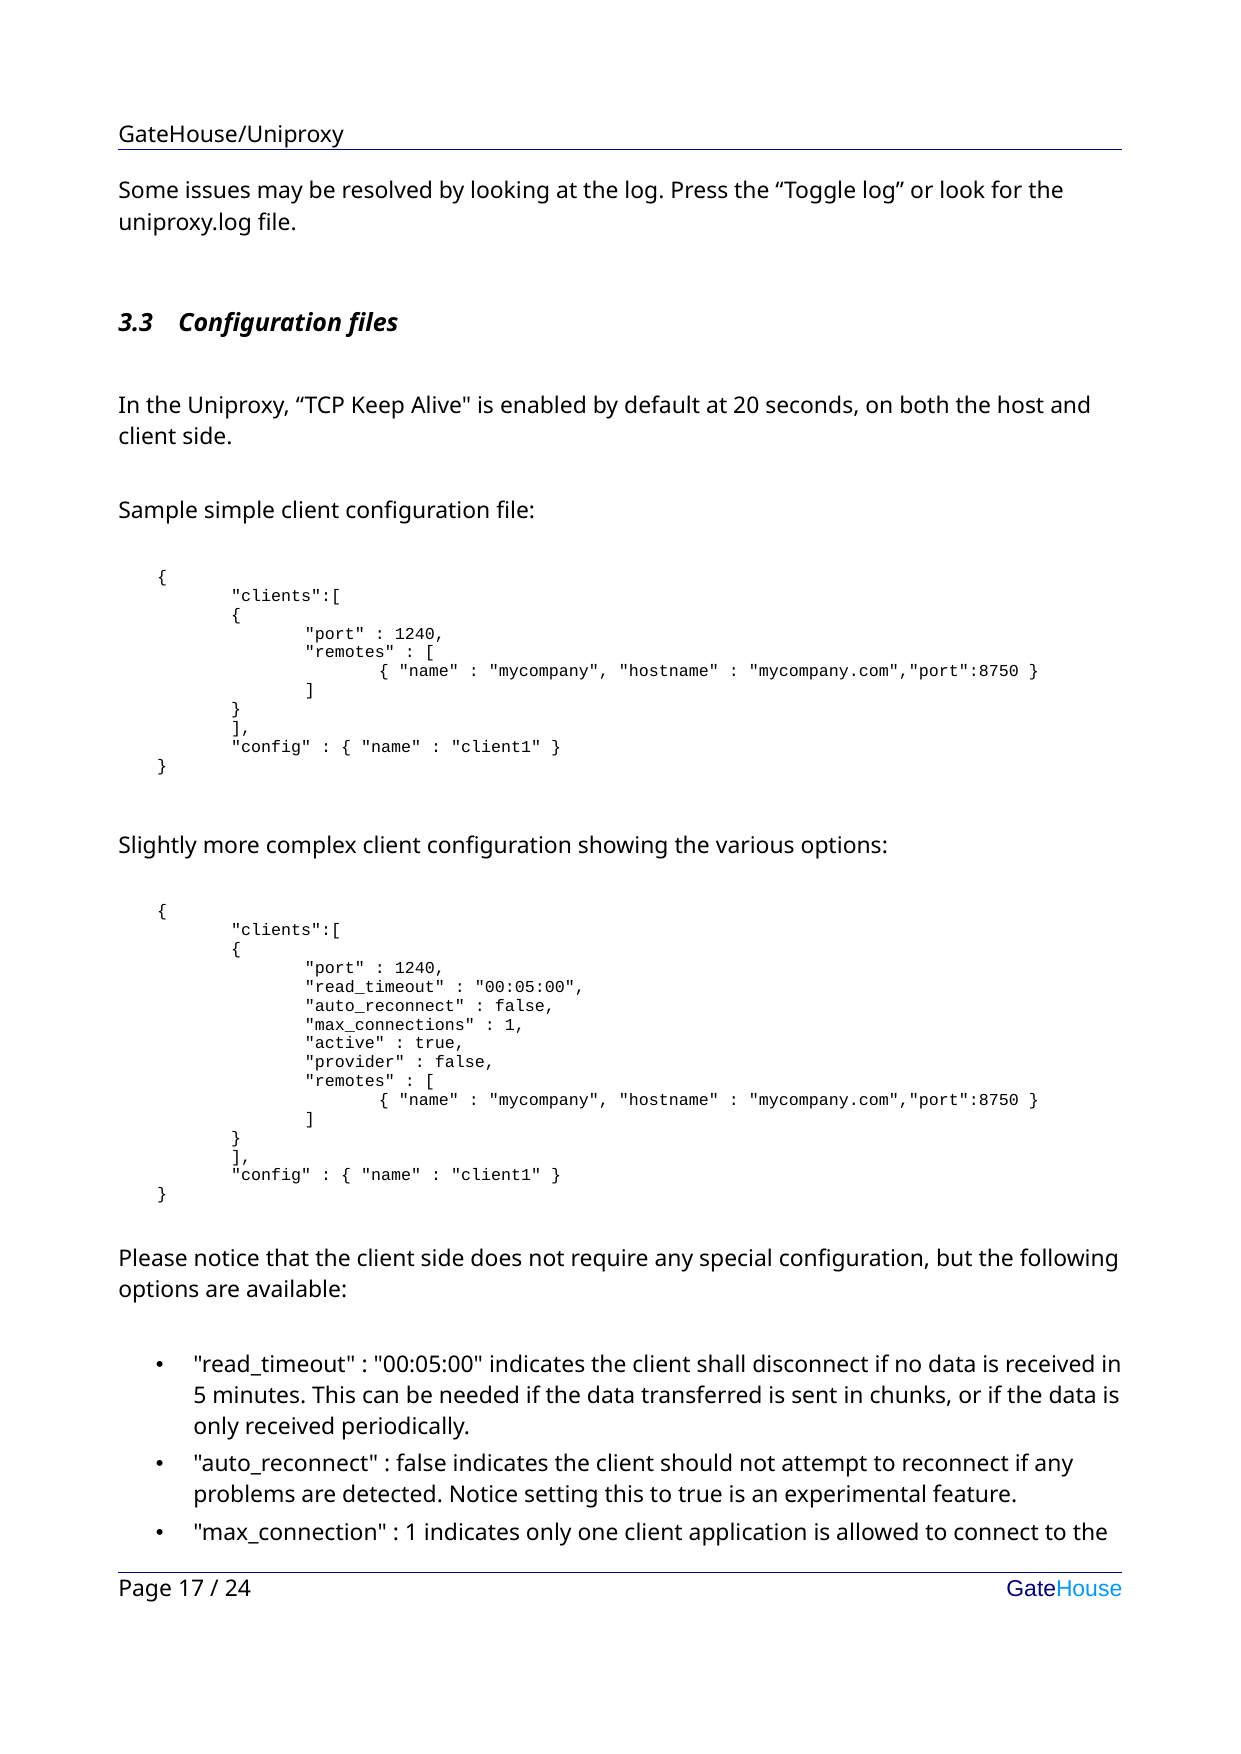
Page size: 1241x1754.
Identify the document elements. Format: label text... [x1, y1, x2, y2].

text "clients":[ [157, 922, 1083, 941]
text } [157, 1186, 1083, 1205]
text Slightly more complex client configuration showing the various options: [118, 829, 1122, 860]
list "read_timeout" : "00:05:00" indicates the client shall disconnect if no data is received in 5 minutes. This can be needed if the data transferred is sent in chunks, or if the data is only received periodically. [156, 1347, 1122, 1441]
text { [157, 903, 1083, 922]
text ] [157, 1110, 1083, 1129]
text } [157, 757, 1083, 776]
text Please notice that the client side does not require any special configuration, but the following options are available: [118, 1242, 1122, 1304]
text "port" : 1240, [157, 625, 1083, 644]
list "max_connection" : 1 indicates only one client application is allowed to connect to the [156, 1516, 1122, 1547]
list "auto_reconnect" : false indicates the client should not attempt to reconnect if any problems are detected. Notice setting this to true is an experimental feature. [156, 1447, 1122, 1510]
text { "name" : "mycompany", "hostname" : "mycompany.com","port":8750 } [157, 663, 1083, 682]
text { [157, 569, 1083, 587]
text { [157, 606, 1083, 625]
text Some issues may be resolved by looking at the log. Press the “Toggle log” or look for the uniproxy.log file. [118, 174, 1122, 237]
text "provider" : false, [157, 1054, 1083, 1073]
subtitle Configuration files [118, 305, 1122, 339]
text "port" : 1240, [157, 959, 1083, 978]
text "read_timeout" : "00:05:00", [157, 978, 1083, 997]
text "auto_reconnect" : false, [157, 997, 1083, 1016]
text "max_connections" : 1, [157, 1016, 1083, 1035]
text ] [157, 682, 1083, 701]
text "remotes" : [ [157, 644, 1083, 663]
text } [157, 1129, 1083, 1148]
text ], [157, 1148, 1083, 1167]
text } [157, 701, 1083, 719]
text "active" : true, [157, 1035, 1083, 1054]
text ], [157, 719, 1083, 738]
text Sample simple client configuration file: [118, 494, 1122, 526]
text "config" : { "name" : "client1" } [157, 738, 1083, 757]
text In the Uniproxy, “TCP Keep Alive" is enabled by default at 20 seconds, on both the host and client side. [118, 389, 1122, 451]
text "config" : { "name" : "client1" } [157, 1167, 1083, 1186]
text { [157, 941, 1083, 959]
text "clients":[ [157, 587, 1083, 606]
text { "name" : "mycompany", "hostname" : "mycompany.com","port":8750 } [157, 1092, 1083, 1110]
text "remotes" : [ [157, 1073, 1083, 1092]
